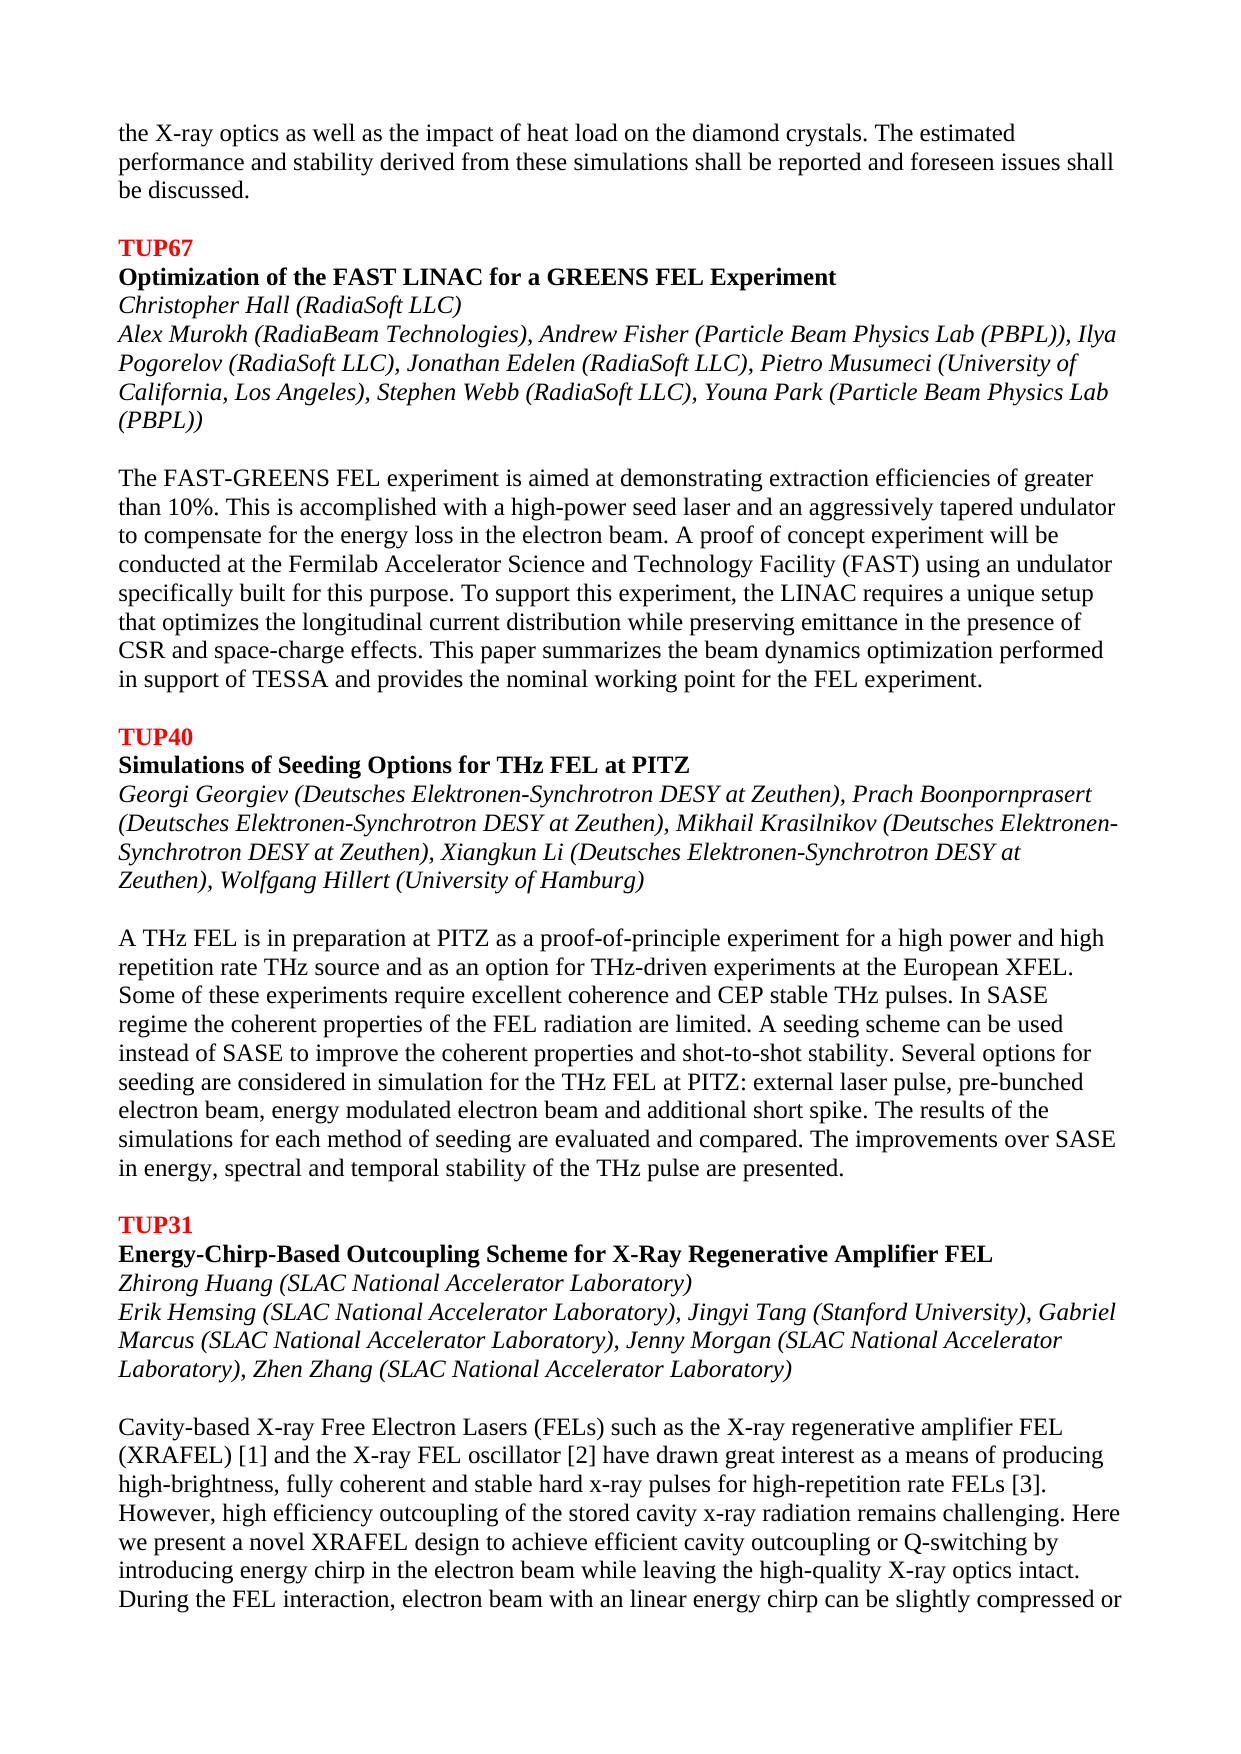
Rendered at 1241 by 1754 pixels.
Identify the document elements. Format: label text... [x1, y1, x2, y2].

subtitle Simulations of Seeding Options for THz FEL at PITZ [118, 751, 1122, 779]
subtitle Alex Murokh (RadiaBeam Technologies), Andrew Fisher (Particle Beam Physics Lab (PBPL)), Ilya Pogorelov (RadiaSoft LLC), Jonathan Edelen (RadiaSoft LLC), Pietro Musumeci (University of California, Los Angeles), Stephen Webb (RadiaSoft LLC), Youna Park (Particle Beam Physics Lab (PBPL)) [118, 319, 1122, 434]
subtitle Christopher Hall (RadiaSoft LLC) [118, 291, 1122, 319]
text the X-ray optics as well as the impact of heat load on the diamond crystals. The estimated performance and stability derived from these simulations shall be reported and foreseen issues shall be discussed. [118, 118, 1122, 204]
subtitle Energy-Chirp-Based Outcoupling Scheme for X-Ray Regenerative Amplifier FEL [118, 1239, 1122, 1268]
text The FAST-GREENS FEL experiment is aimed at demonstrating extraction efficiencies of greater than 10%. This is accomplished with a high-power seed laser and an aggressively tapered undulator to compensate for the energy loss in the electron beam. A proof of concept experiment will be conducted at the Fermilab Accelerator Science and Technology Facility (FAST) using an undulator specifically built for this purpose. To support this experiment, the LINAC requires a unique setup that optimizes the longitudinal current distribution while preserving emittance in the presence of CSR and space-charge effects. This paper summarizes the beam dynamics optimization performed in support of TESSA and provides the nominal working point for the FEL experiment. [118, 463, 1122, 693]
subtitle TUP40 [118, 722, 1122, 751]
subtitle TUP31 [118, 1211, 1122, 1239]
subtitle Zhirong Huang (SLAC National Accelerator Laboratory) [118, 1268, 1122, 1297]
subtitle Erik Hemsing (SLAC National Accelerator Laboratory), Jingyi Tang (Stanford University), Gabriel Marcus (SLAC National Accelerator Laboratory), Jenny Morgan (SLAC National Accelerator Laboratory), Zhen Zhang (SLAC National Accelerator Laboratory) [118, 1297, 1122, 1383]
subtitle TUP67 [118, 233, 1122, 262]
subtitle Optimization of the FAST LINAC for a GREENS FEL Experiment [118, 262, 1122, 291]
text A THz FEL is in preparation at PITZ as a proof-of-principle experiment for a high power and high repetition rate THz source and as an option for THz-driven experiments at the European XFEL. Some of these experiments require excellent coherence and CEP stable THz pulses. In SASE regime the coherent properties of the FEL radiation are limited. A seeding scheme can be used instead of SASE to improve the coherent properties and shot-to-shot stability. Several options for seeding are considered in simulation for the THz FEL at PITZ: external laser pulse, pre-bunched electron beam, energy modulated electron beam and additional short spike. The results of the simulations for each method of seeding are evaluated and compared. The improvements over SASE in energy, spectral and temporal stability of the THz pulse are presented. [118, 923, 1122, 1182]
text Cavity-based X-ray Free Electron Lasers (FELs) such as the X-ray regenerative amplifier FEL (XRAFEL) [1] and the X-ray FEL oscillator [2] have drawn great interest as a means of producing high-brightness, fully coherent and stable hard x-ray pulses for high-repetition rate FELs [3]. However, high efficiency outcoupling of the stored cavity x-ray radiation remains challenging. Here we present a novel XRAFEL design to achieve efficient cavity outcoupling or Q-switching by introducing energy chirp in the electron beam while leaving the high-quality X-ray optics intact. During the FEL interaction, electron beam with an linear energy chirp can be slightly compressed or [118, 1412, 1122, 1613]
subtitle Georgi Georgiev (Deutsches Elektronen-Synchrotron DESY at Zeuthen), Prach Boonpornprasert (Deutsches Elektronen-Synchrotron DESY at Zeuthen), Mikhail Krasilnikov (Deutsches Elektronen-Synchrotron DESY at Zeuthen), Xiangkun Li (Deutsches Elektronen-Synchrotron DESY at Zeuthen), Wolfgang Hillert (University of Hamburg) [118, 779, 1122, 894]
